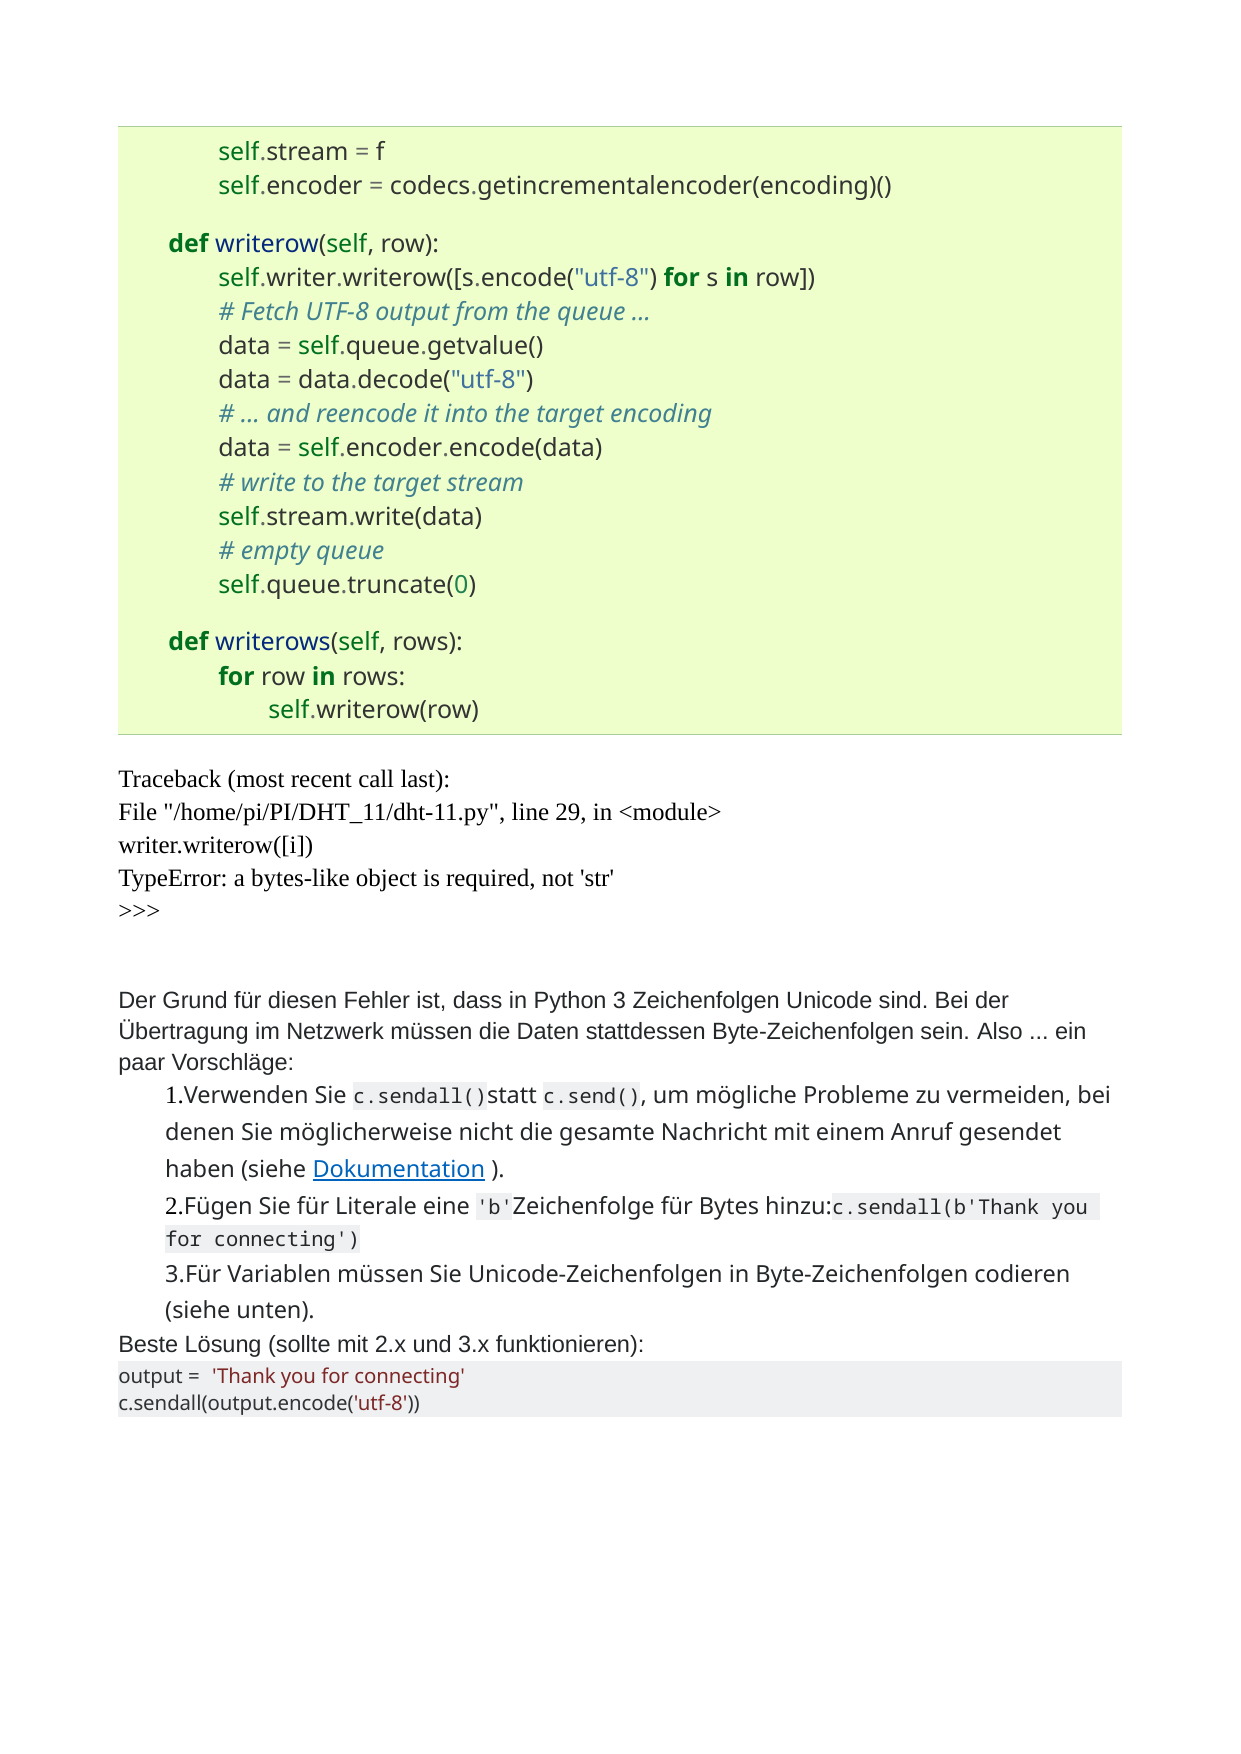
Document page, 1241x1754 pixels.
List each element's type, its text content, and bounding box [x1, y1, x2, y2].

text # ... and reencode it into the target encoding [118, 396, 1122, 430]
text # Fetch UTF-8 output from the queue ... [118, 294, 1122, 328]
text # write to the target stream [118, 464, 1122, 498]
text writer.writerow([i]) [118, 830, 1122, 858]
list Verwenden Sie c.sendall()statt c.send(), um mögliche Probleme zu vermeiden, bei denen Sie möglicherweise nicht die gesamte Nachricht mit einem Anruf gesendet haben (siehe Dokumentation ). [118, 1079, 1122, 1184]
text self.stream.write(data) [118, 498, 1122, 532]
text Traceback (most recent call last): [118, 764, 1122, 792]
text self.writer.writerow([s.encode("utf-8") for s in row]) [118, 260, 1122, 294]
text data = self.queue.getvalue() [118, 328, 1122, 362]
text Der Grund für diesen Fehler ist, dass in Python 3 Zeichenfolgen Unicode sind. Bei der Übertragung im Netzwerk müssen die Daten stattdessen Byte-Zeichenfolgen sein. Also ... ein paar Vorschläge: [118, 986, 1122, 1075]
text TypeError: a bytes-like object is required, not 'str' [118, 863, 1122, 891]
text self.writerow(row) [118, 684, 1122, 734]
text File "/home/pi/PI/DHT_11/dht-11.py", line 29, in <module> [118, 797, 1122, 825]
list Fügen Sie für Literale eine 'b'Zeichenfolge für Bytes hinzu:c.sendall(b'Thank you for connecting') [118, 1189, 1122, 1253]
text output = 'Thank you for connecting' [118, 1361, 1122, 1389]
text Beste Lösung (sollte mit 2.x und 3.x funktionieren): [118, 1330, 1122, 1357]
text self.queue.truncate(0) [118, 566, 1122, 600]
text data = data.decode("utf-8") [118, 362, 1122, 396]
text c.sendall(output.encode('utf-8')) [118, 1389, 1122, 1417]
text for row in rows: [118, 658, 1122, 684]
text # empty queue [118, 532, 1122, 566]
list Für Variablen müssen Sie Unicode-Zeichenfolgen in Byte-Zeichenfolgen codieren (siehe unten). [118, 1257, 1122, 1326]
text def writerows(self, rows): [118, 624, 1122, 658]
text self.stream = f [118, 127, 1122, 168]
text def writerow(self, row): [118, 226, 1122, 260]
text self.encoder = codecs.getincrementalencoder(encoding)() [118, 168, 1122, 202]
text >>> [118, 896, 1122, 924]
text data = self.encoder.encode(data) [118, 430, 1122, 464]
